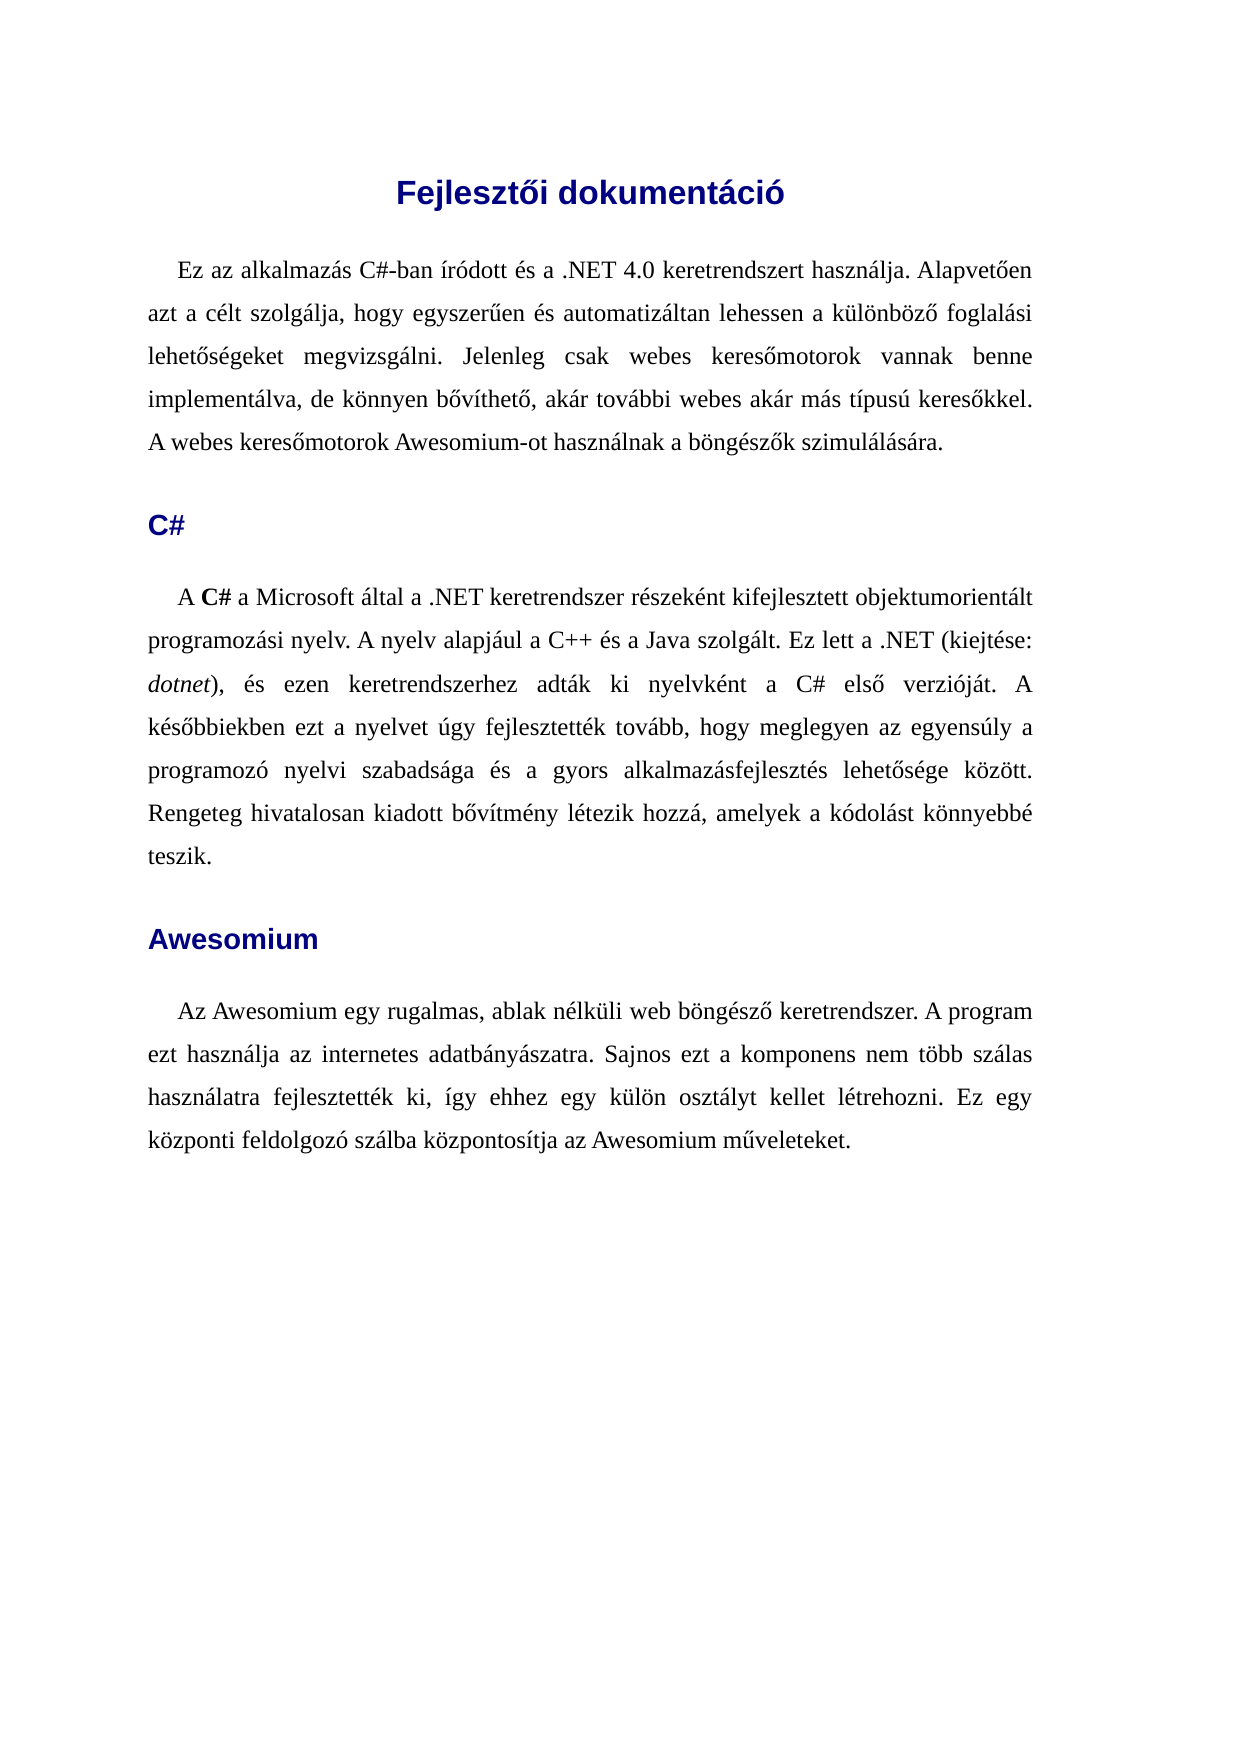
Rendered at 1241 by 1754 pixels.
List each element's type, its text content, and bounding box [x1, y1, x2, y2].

subtitle C# [148, 508, 1033, 541]
text Ez az alkalmazás C#-ban íródott és a .NET 4.0 keretrendszert használja. Alapvetően azt a célt szolgálja, hogy egyszerűen és automatizáltan lehessen a különböző foglalási lehetőségeket megvizsgálni. Jelenleg csak webes keresőmotorok vannak benne implementálva, de könnyen bővíthető, akár további webes akár más típusú keresőkkel. A webes keresőmotorok Awesomium-ot használnak a böngészők szimulálására. [148, 255, 1033, 456]
subtitle Awesomium [148, 922, 1033, 955]
subtitle Fejlesztői dokumentáció [148, 173, 1033, 211]
text A C# a Microsoft által a .NET keretrendszer részeként kifejlesztett objektumorientált programozási nyelv. A nyelv alapjául a C++ és a Java szolgált. Ez lett a .NET (kiejtése: dotnet), és ezen keretrendszerhez adták ki nyelvként a C# első verzióját. A későbbiekben ezt a nyelvet úgy fejlesztették tovább, hogy meglegyen az egyensúly a programozó nyelvi szabadsága és a gyors alkalmazásfejlesztés lehetősége között. Rengeteg hivatalosan kiadott bővítmény létezik hozzá, amelyek a kódolást könnyebbé teszik. [148, 582, 1033, 870]
text Az Awesomium egy rugalmas, ablak nélküli web böngésző keretrendszer. A program ezt használja az internetes adatbányászatra. Sajnos ezt a komponens nem több szálas használatra fejlesztették ki, így ehhez egy külön osztályt kellet létrehozni. Ez egy központi feldolgozó szálba központosítja az Awesomium műveleteket. [148, 996, 1033, 1154]
